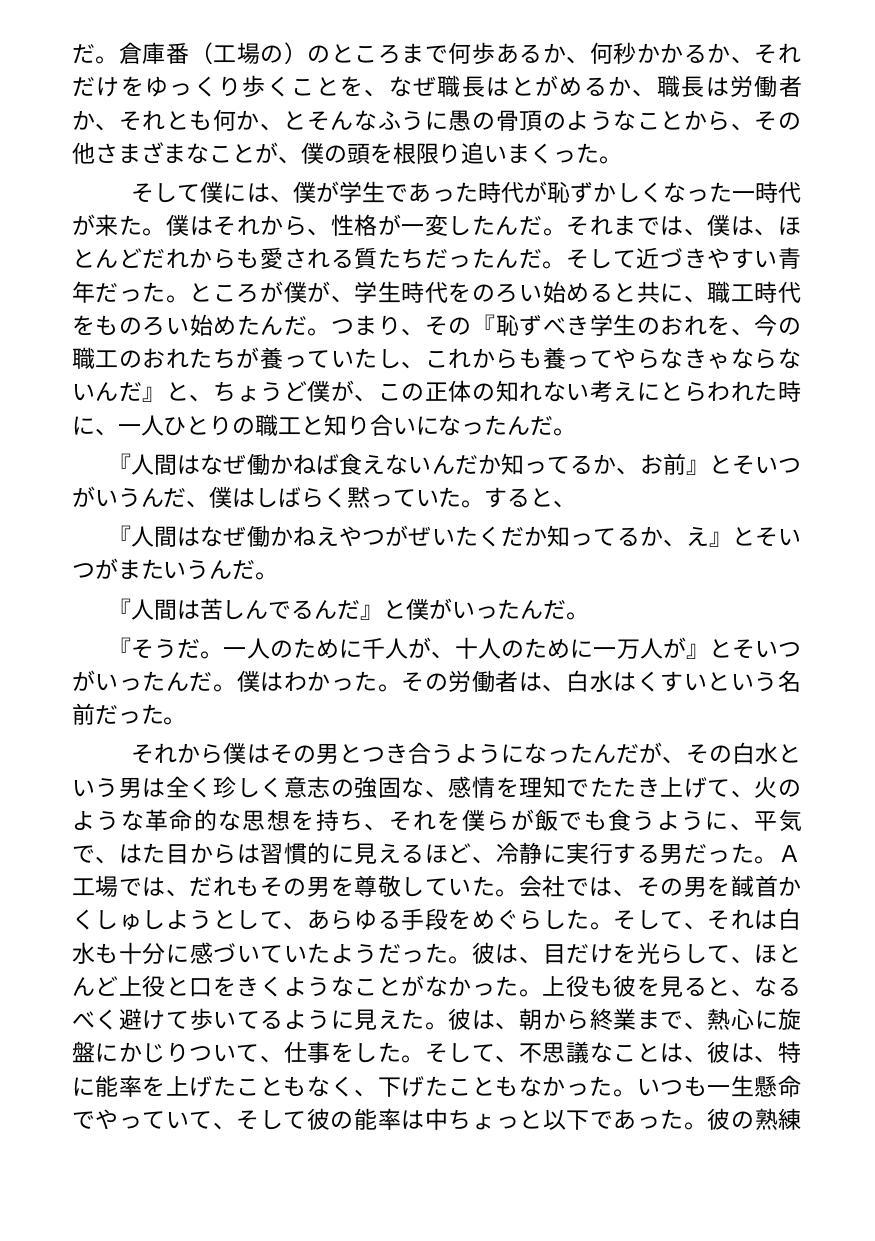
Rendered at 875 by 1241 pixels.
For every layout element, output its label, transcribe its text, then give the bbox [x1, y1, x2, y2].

text 『人間はなぜ働かねば食えないんだか知ってるか、お前』とそいつがいうんだ、僕はしばらく黙っていた。すると、 [72, 447, 802, 513]
text それから僕はその男とつき合うようになったんだが、その白水という男は全く珍しく意志の強固な、感情を理知でたたき上げて、火のような革命的な思想を持ち、それを僕らが飯でも食うように、平気で、はた目からは習慣的に見えるほど、冷静に実行する男だった。Ａ工場では、だれもその男を尊敬していた。会社では、その男を馘首かくしゅしようとして、あらゆる手段をめぐらした。そして、それは白水も十分に感づいていたようだった。彼は、目だけを光らして、ほとんど上役と口をきくようなことがなかった。上役も彼を見ると、なるべく避けて歩いてるように見えた。彼は、朝から終業まで、熱心に旋盤にかじりついて、仕事をした。そして、不思議なことは、彼は、特に能率を上げたこともなく、下げたこともなかった。いつも一生懸命でやっていて、そして彼の能率は中ちょっと以下であった。彼の熟練 [72, 736, 802, 1135]
text 『人間はなぜ働かねえやつがぜいたくだか知ってるか、え』とそいつがまたいうんだ。 [72, 519, 802, 586]
text 『人間は苦しんでるんだ』と僕がいったんだ。 [72, 591, 802, 625]
text 『そうだ。一人のために千人が、十人のために一万人が』とそいつがいったんだ。僕はわかった。その労働者は、白水はくすいという名前だった。 [72, 631, 802, 730]
text そして僕には、僕が学生であった時代が恥ずかしくなった一時代が来た。僕はそれから、性格が一変したんだ。それまでは、僕は、ほとんどだれからも愛される質たちだったんだ。そして近づきやすい青年だった。ところが僕が、学生時代をのろい始めると共に、職工時代をものろい始めたんだ。つまり、その『恥ずべき学生のおれを、今の職工のおれたちが養っていたし、これからも養ってやらなきゃならないんだ』と、ちょうど僕が、この正体の知れない考えにとらわれた時に、一人ひとりの職工と知り合いになったんだ。 [72, 175, 802, 441]
text だ。倉庫番（工場の）のところまで何歩あるか、何秒かかるか、それだけをゆっくり歩くことを、なぜ職長はとがめるか、職長は労働者か、それとも何か、とそんなふうに愚の骨頂のようなことから、その他さまざまなことが、僕の頭を根限り追いまくった。 [72, 36, 802, 169]
